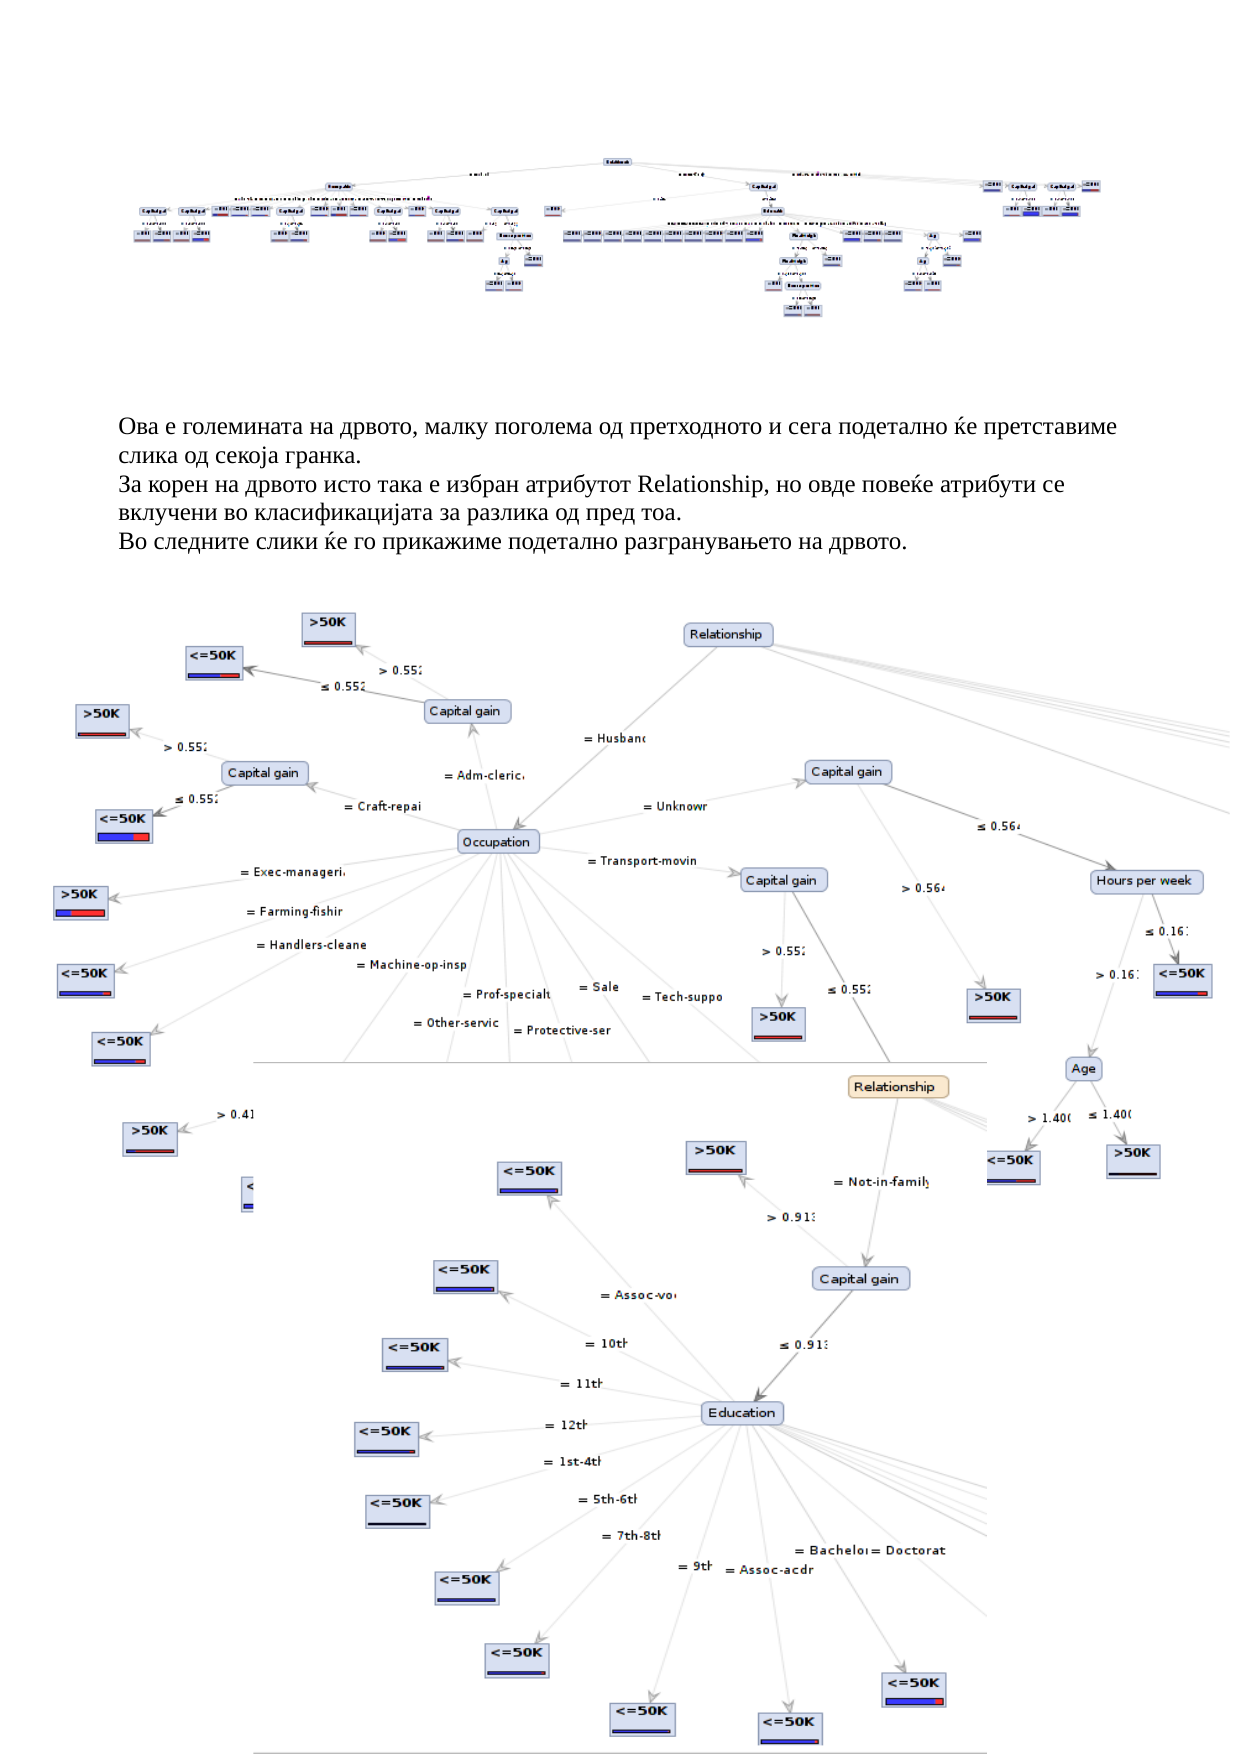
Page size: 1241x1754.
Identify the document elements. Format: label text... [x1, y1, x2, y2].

picture [118, 118, 1123, 325]
text Во следните слики ќе го прикажиме подетално разгранувањето на дрвото. [118, 526, 1122, 555]
picture [10, 583, 1230, 1754]
text За корен на дрвото исто така е избран атрибутот Relationship, но овде повеќе атрибути се вклучени во класификацијата за разлика од пред тоа. [118, 469, 1122, 526]
text Ова е големината на дрвото, малку поголема од претходното и сега подетално ќе претставиме слика од секоја гранка. [118, 411, 1122, 469]
